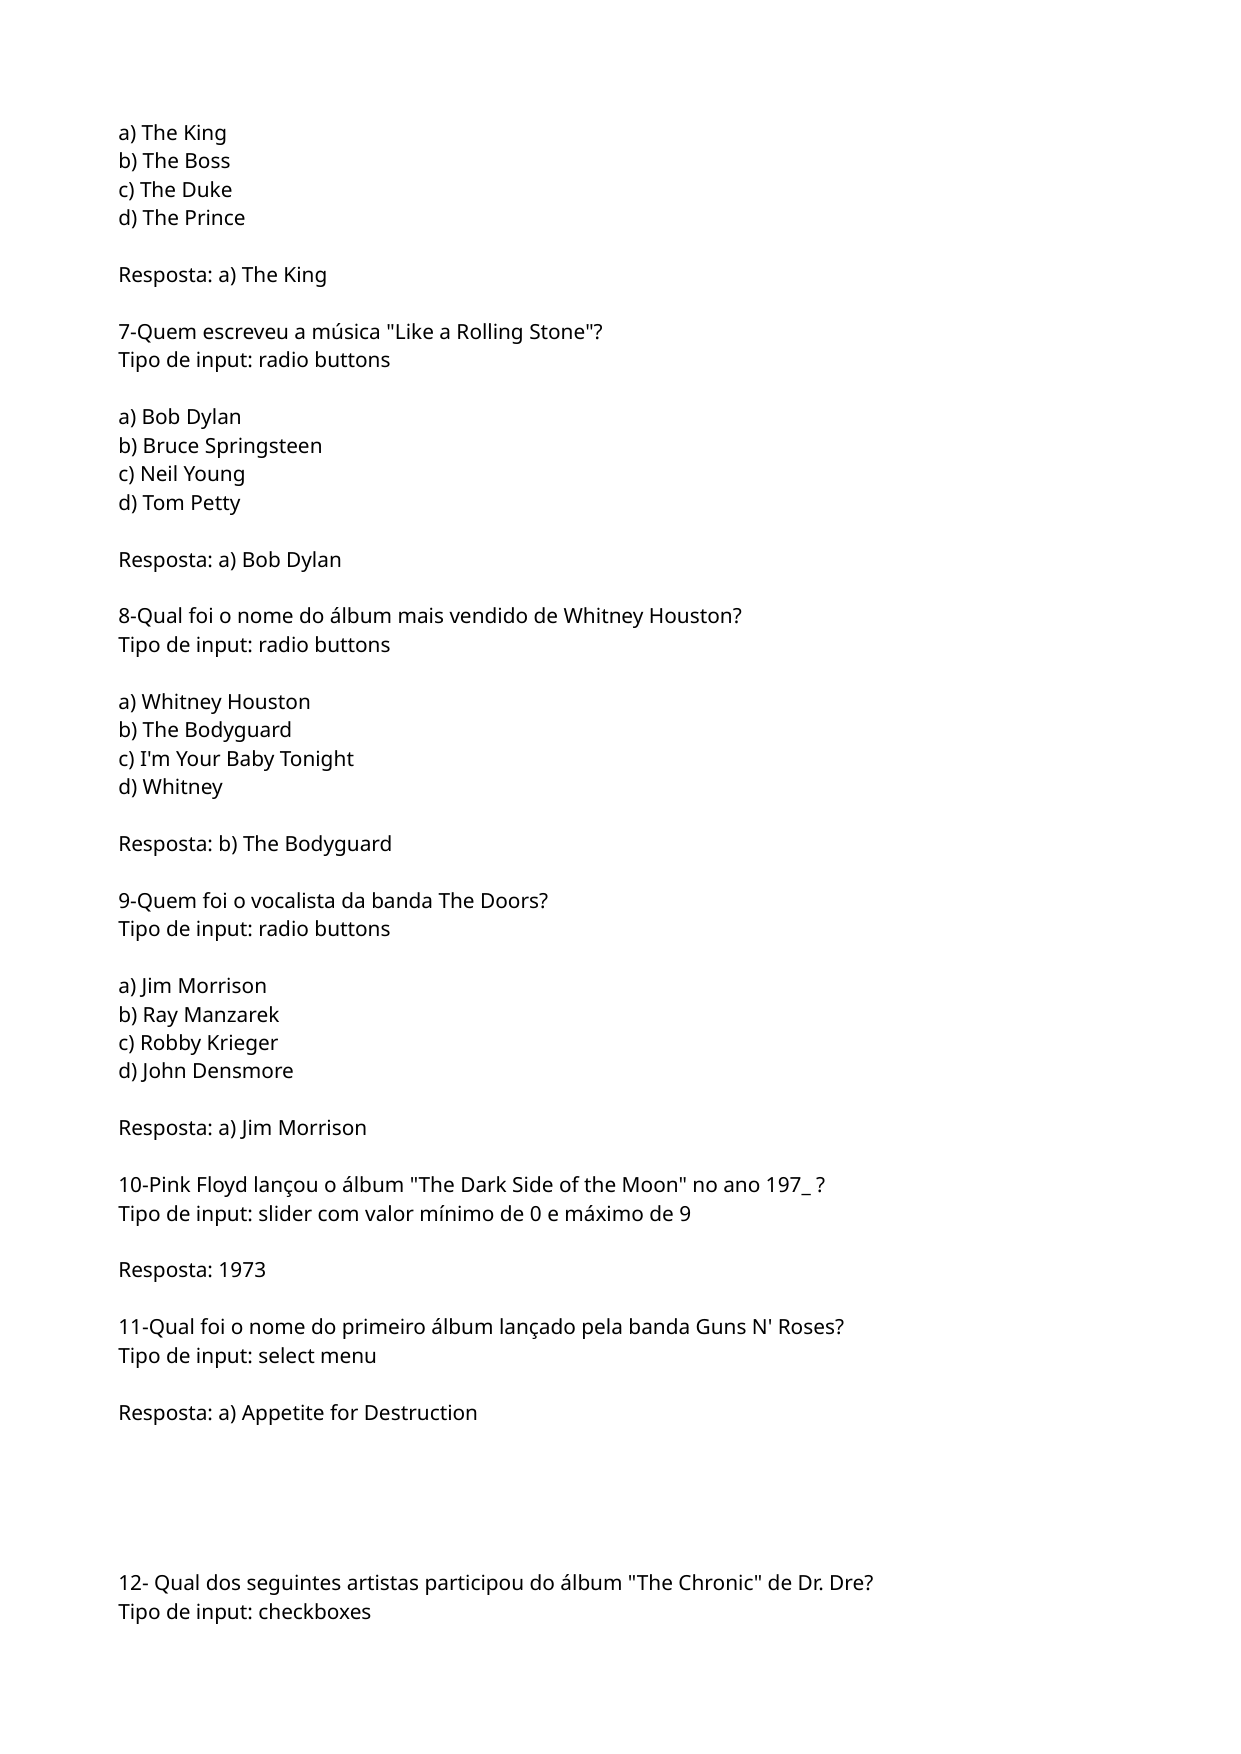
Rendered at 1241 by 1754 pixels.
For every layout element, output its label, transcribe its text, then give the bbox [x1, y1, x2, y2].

text Resposta: a) Appetite for Destruction [118, 1398, 1122, 1426]
text d) Tom Petty [118, 488, 1122, 516]
text 10-Pink Floyd lançou o álbum "The Dark Side of the Moon" no ano 197_ ? [118, 1170, 1122, 1199]
text Tipo de input: select menu [118, 1341, 1122, 1369]
text Tipo de input: slider com valor mínimo de 0 e máximo de 9 [118, 1199, 1122, 1227]
text Resposta: a) Jim Morrison [118, 1113, 1122, 1142]
text b) Ray Manzarek [118, 1000, 1122, 1028]
text Tipo de input: radio buttons [118, 914, 1122, 943]
text c) Neil Young [118, 459, 1122, 488]
text Resposta: a) Bob Dylan [118, 545, 1122, 573]
text Resposta: 1973 [118, 1256, 1122, 1284]
text Tipo de input: checkboxes [118, 1597, 1122, 1625]
text a) Whitney Houston [118, 687, 1122, 715]
text Tipo de input: radio buttons [118, 346, 1122, 374]
text b) Bruce Springsteen [118, 431, 1122, 459]
text c) The Duke [118, 175, 1122, 203]
text 11-Qual foi o nome do primeiro álbum lançado pela banda Guns N' Roses? [118, 1312, 1122, 1341]
text a) Bob Dylan [118, 402, 1122, 431]
text 12- Qual dos seguintes artistas participou do álbum "The Chronic" de Dr. Dre? [118, 1568, 1122, 1597]
text 7-Quem escreveu a música "Like a Rolling Stone"? [118, 317, 1122, 346]
text b) The Boss [118, 147, 1122, 175]
text b) The Bodyguard [118, 715, 1122, 744]
text 8-Qual foi o nome do álbum mais vendido de Whitney Houston? [118, 602, 1122, 630]
text Resposta: a) The King [118, 260, 1122, 289]
text d) John Densmore [118, 1057, 1122, 1085]
text Resposta: b) The Bodyguard [118, 829, 1122, 857]
text d) The Prince [118, 203, 1122, 232]
text c) I'm Your Baby Tonight [118, 744, 1122, 772]
text Tipo de input: radio buttons [118, 630, 1122, 658]
text d) Whitney [118, 772, 1122, 801]
text a) Jim Morrison [118, 971, 1122, 1000]
text a) The King [118, 118, 1122, 147]
text 9-Quem foi o vocalista da banda The Doors? [118, 886, 1122, 914]
text c) Robby Krieger [118, 1028, 1122, 1057]
